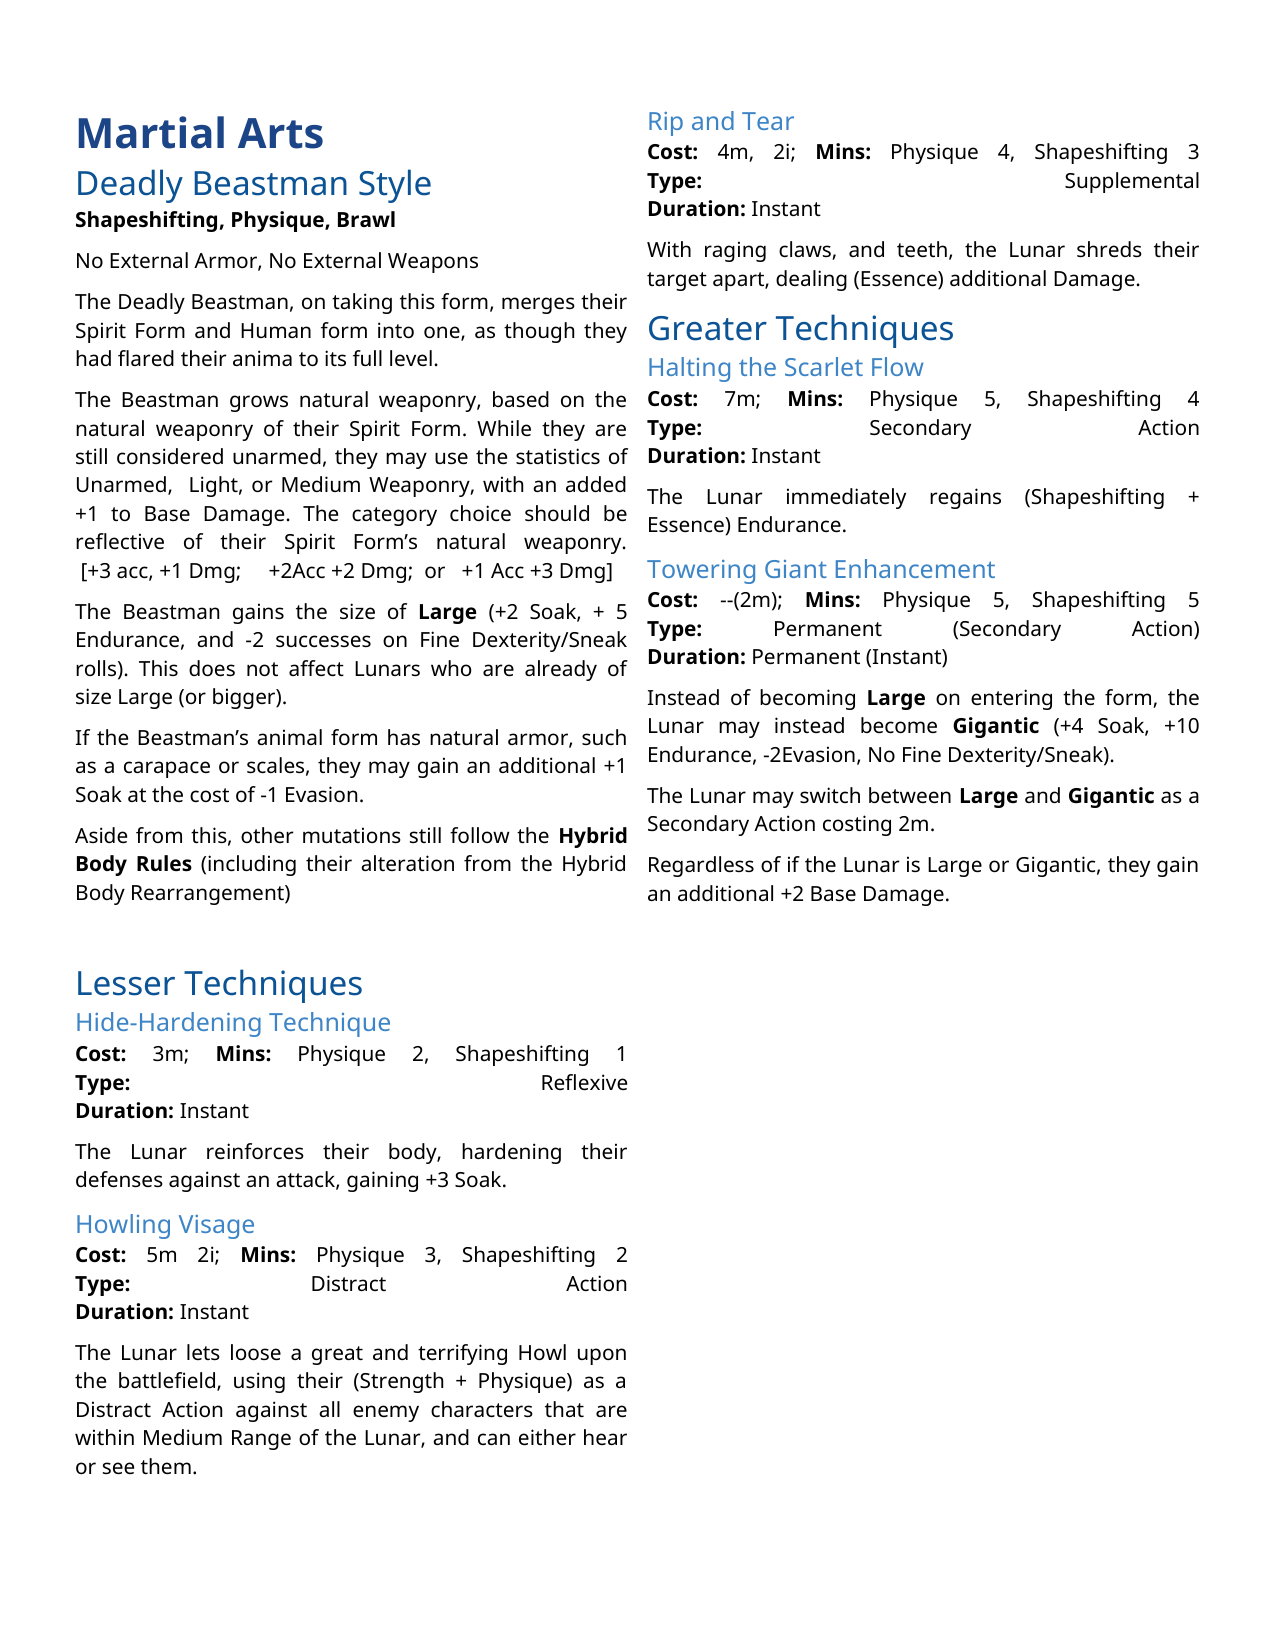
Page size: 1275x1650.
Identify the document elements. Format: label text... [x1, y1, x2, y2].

subtitle Rip and Tear [647, 103, 1200, 137]
text The Lunar reinforces their body, hardening their defenses against an attack, gaining +3 Soak. [75, 1137, 628, 1194]
text Regardless of if the Lunar is Large or Gigantic, they gain an additional +2 Base Damage. [647, 850, 1200, 907]
text The Beastman gains the size of Large (+2 Soak, + 5 Endurance, and -2 successes on Fine Dexterity/Sneak rolls). This does not affect Lunars who are already of size Large (or bigger). [75, 597, 628, 711]
text The Lunar may switch between Large and Gigantic as a Secondary Action costing 2m. [647, 781, 1200, 838]
text The Lunar lets loose a great and terrifying Howl upon the battlefield, using their (Strength + Physique) as a Distract Action against all enemy characters that are within Medium Range of the Lunar, and can either hear or see them. [75, 1338, 628, 1480]
subtitle Hide-Hardening Technique [75, 1005, 628, 1039]
text Cost: 3m; Mins: Physique 2, Shapeshifting 1 Type: Reflexive Duration: Instant [75, 1039, 628, 1124]
text The Deadly Beastman, on taking this form, merges their Spirit Form and Human form into one, as though they had flared their anima to its full level. [75, 287, 628, 373]
text Shapeshifting, Physique, Brawl [75, 206, 628, 234]
text Aside from this, other mutations still follow the Hybrid Body Rules (including their alteration from the Hybrid Body Rearrangement) [75, 821, 628, 906]
text Cost: 7m; Mins: Physique 5, Shapeshifting 4 Type: Secondary Action Duration: Instant [647, 384, 1200, 469]
text With raging claws, and teeth, the Lunar shreds their target apart, dealing (Essence) additional Damage. [647, 235, 1200, 292]
text Cost: 5m 2i; Mins: Physique 3, Shapeshifting 2 Type: Distract Action Duration: Instant [75, 1240, 628, 1326]
text If the Beastman’s animal form has natural armor, such as a carapace or scales, they may gain an additional +1 Soak at the cost of -1 Evasion. [75, 723, 628, 808]
text The Beastman grows natural weaponry, based on the natural weaponry of their Spirit Form. While they are still considered unarmed, they may use the statistics of Unarmed, Light, or Medium Weaponry, with an added +1 to Base Damage. The category choice should be reflective of their Spirit Form’s natural weaponry. [+3 acc, +1 Dmg; +2Acc +2 Dmg; or +1 Acc +3 Dmg] [75, 385, 628, 584]
subtitle Towering Giant Enhancement [647, 551, 1200, 585]
text Cost: 4m, 2i; Mins: Physique 4, Shapeshifting 3 Type: Supplemental Duration: Instant [647, 137, 1200, 223]
text Cost: --(2m); Mins: Physique 5, Shapeshifting 5 Type: Permanent (Secondary Action) Duration: Permanent (Instant) [647, 585, 1200, 671]
subtitle Martial Arts [75, 103, 628, 160]
subtitle Howling Visage [75, 1206, 628, 1240]
subtitle Halting the Scarlet Flow [647, 350, 1200, 384]
subtitle Deadly Beastman Style [75, 160, 628, 206]
text No External Armor, No External Weapons [75, 247, 628, 275]
subtitle Greater Techniques [647, 305, 1200, 350]
text Instead of becoming Large on entering the form, the Lunar may instead become Gigantic (+4 Soak, +10 Endurance, -2Evasion, No Fine Dexterity/Sneak). [647, 683, 1200, 768]
subtitle Lesser Techniques [75, 960, 628, 1005]
text The Lunar immediately regains (Shapeshifting + Essence) Endurance. [647, 482, 1200, 539]
